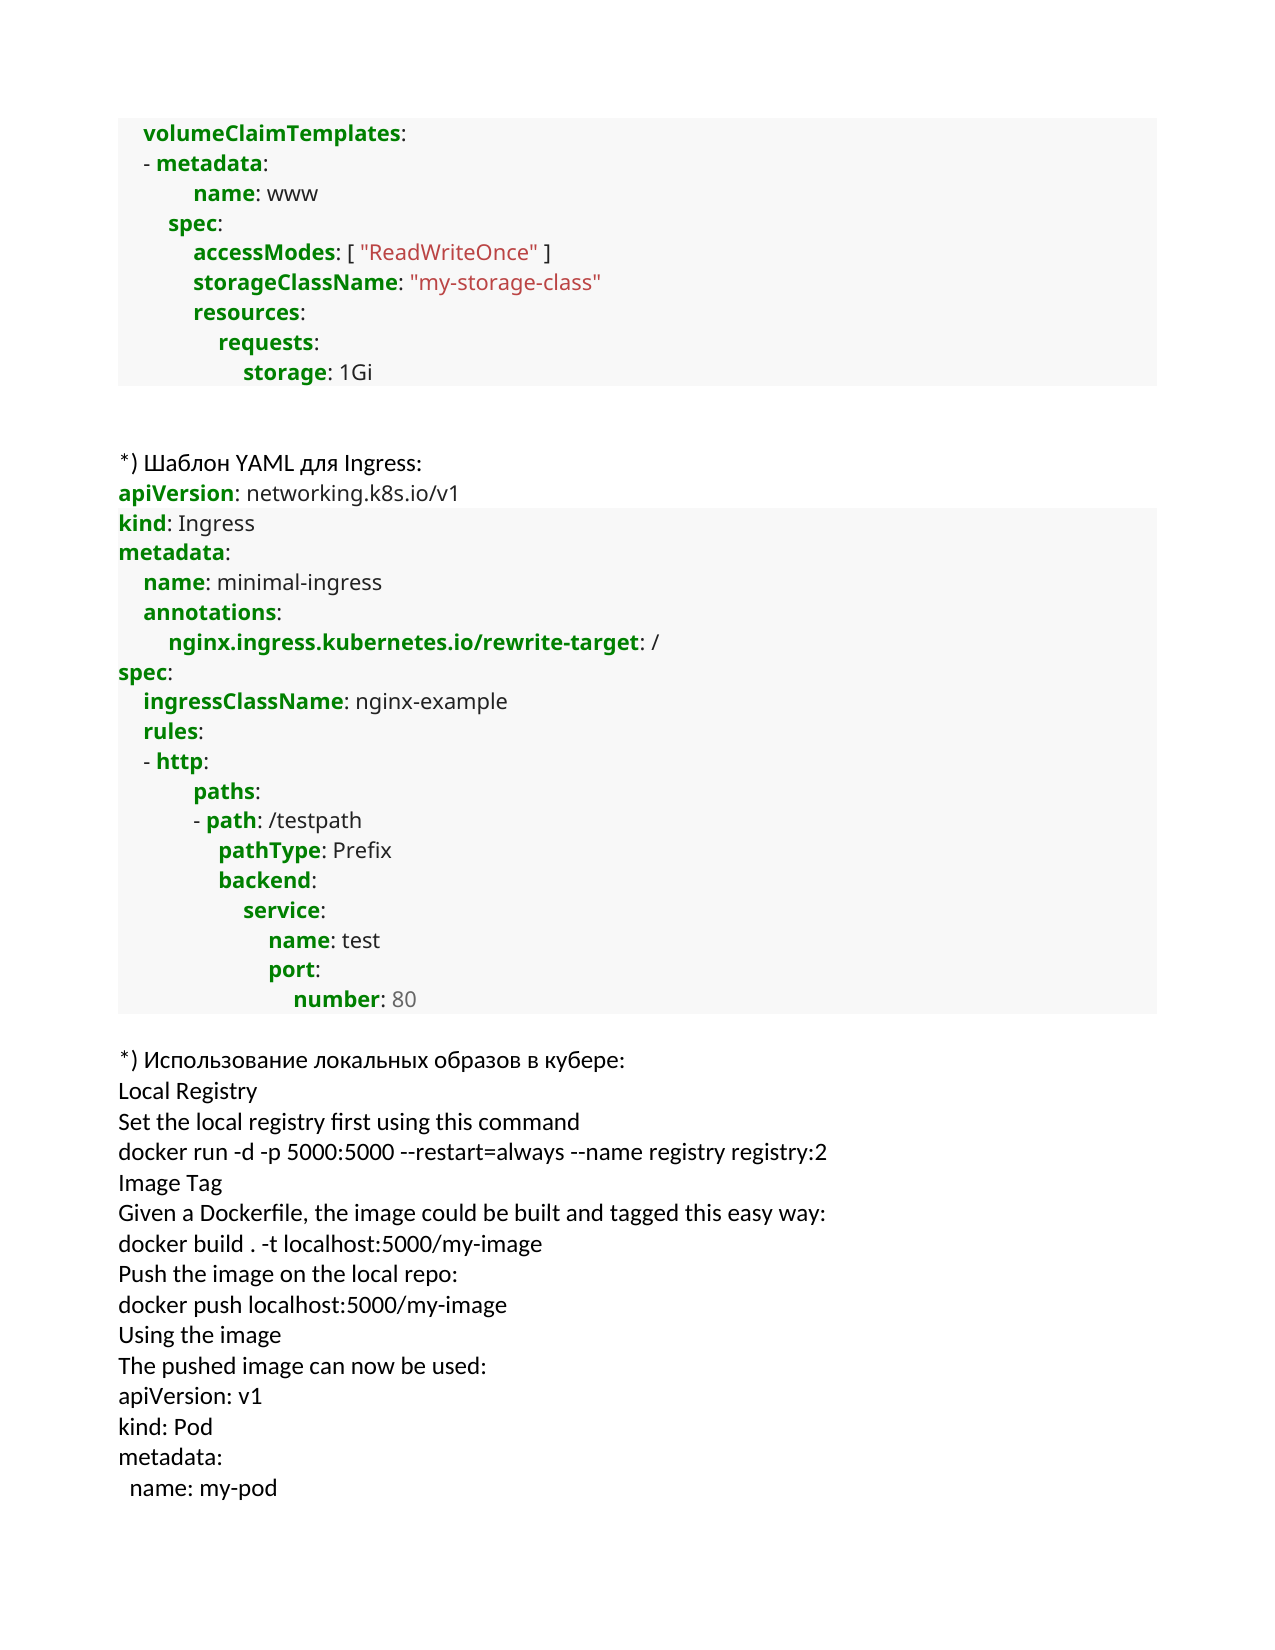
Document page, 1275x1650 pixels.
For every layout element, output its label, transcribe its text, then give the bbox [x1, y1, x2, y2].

text resources: [118, 297, 1157, 327]
text Given a Dockerfile, the image could be built and tagged this easy way: [118, 1197, 1157, 1228]
text nginx.ingress.kubernetes.io/rewrite-target: / [118, 627, 1157, 657]
text accessModes: [ "ReadWriteOnce" ] [118, 237, 1157, 267]
text apiVersion: networking.k8s.io/v1 [118, 478, 1157, 508]
text requests: [118, 327, 1157, 356]
text kind: Ingress [118, 508, 1157, 537]
text ingressClassName: nginx-example [118, 686, 1157, 716]
text docker push localhost:5000/my-image [118, 1289, 1157, 1319]
text - metadata: [118, 148, 1157, 178]
text metadata: [118, 1441, 1157, 1472]
text service: [118, 895, 1157, 925]
text - http: [118, 746, 1157, 776]
text spec: [118, 657, 1157, 686]
text name: minimal-ingress [118, 567, 1157, 597]
text The pushed image can now be used: [118, 1350, 1157, 1380]
text pathType: Prefix [118, 835, 1157, 865]
text volumeClaimTemplates: [118, 118, 1157, 148]
text *) Шаблон YAML для Ingress: [118, 447, 1157, 478]
text annotations: [118, 597, 1157, 627]
text name: test [118, 925, 1157, 954]
text docker run -d -p 5000:5000 --restart=always --name registry registry:2 [118, 1136, 1157, 1167]
text backend: [118, 865, 1157, 895]
text apiVersion: v1 [118, 1380, 1157, 1411]
text storage: 1Gi [118, 356, 1157, 386]
text spec: [118, 207, 1157, 237]
text rules: [118, 716, 1157, 746]
text Push the image on the local repo: [118, 1258, 1157, 1289]
text name: www [118, 178, 1157, 207]
text Set the local registry first using this command [118, 1106, 1157, 1136]
text metadata: [118, 537, 1157, 567]
text number: 80 [118, 984, 1157, 1014]
text port: [118, 954, 1157, 984]
text - path: /testpath [118, 806, 1157, 835]
text *) Использование локальных образов в кубере: [118, 1044, 1157, 1075]
text Using the image [118, 1319, 1157, 1350]
text name: my-pod [118, 1472, 1157, 1502]
text Image Tag [118, 1167, 1157, 1197]
text kind: Pod [118, 1411, 1157, 1441]
text Local Registry [118, 1075, 1157, 1106]
text storageClassName: "my-storage-class" [118, 267, 1157, 297]
text docker build . -t localhost:5000/my-image [118, 1228, 1157, 1258]
text paths: [118, 776, 1157, 806]
